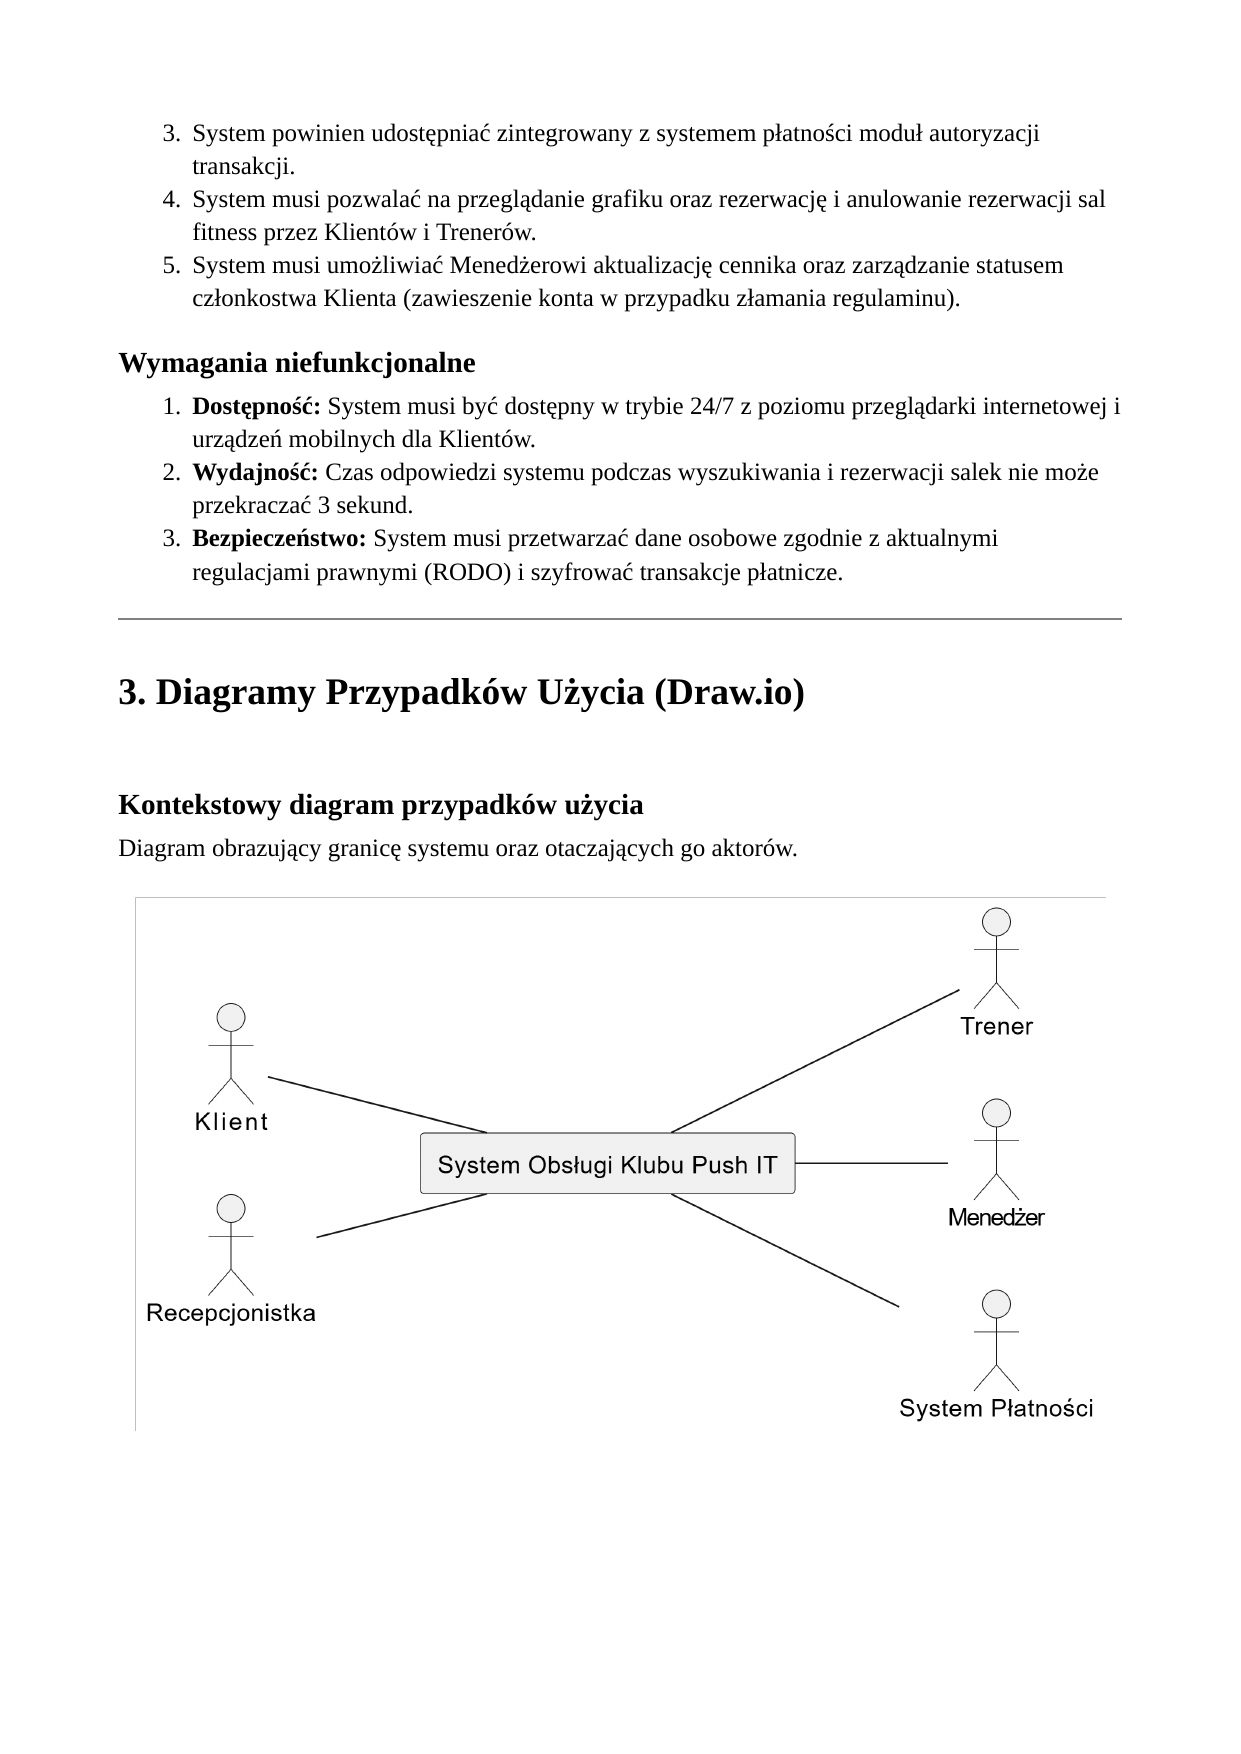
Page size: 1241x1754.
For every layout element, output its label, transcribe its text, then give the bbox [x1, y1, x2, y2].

subtitle 3. Diagramy Przypadków Użycia (Draw.io) [118, 669, 1122, 712]
list Bezpieczeństwo: System musi przetwarzać dane osobowe zgodnie z aktualnymi regulacjami prawnymi (RODO) i szyfrować transakcje płatnicze. [162, 523, 1122, 585]
list System musi umożliwiać Menedżerowi aktualizację cennika oraz zarządzanie statusem członkostwa Klienta (zawieszenie konta w przypadku złamania regulaminu). [162, 250, 1122, 312]
text Diagram obrazujący granicę systemu oraz otaczających go aktorów. [118, 833, 1122, 862]
list System powinien udostępniać zintegrowany z systemem płatności moduł autoryzacji transakcji. [162, 118, 1122, 180]
list Dostępność: System musi być dostępny w trybie 24/7 z poziomu przeglądarki internetowej i urządzeń mobilnych dla Klientów. [162, 391, 1122, 453]
subtitle Kontekstowy diagram przypadków użycia [118, 787, 1122, 821]
list System musi pozwalać na przeglądanie grafiku oraz rezerwację i anulowanie rezerwacji sal fitness przez Klientów i Trenerów. [162, 184, 1122, 246]
list Wydajność: Czas odpowiedzi systemu podczas wyszukiwania i rezerwacji salek nie może przekraczać 3 sekund. [162, 457, 1122, 519]
subtitle Wymagania niefunkcjonalne [118, 345, 1122, 379]
picture [118, 880, 1123, 1448]
